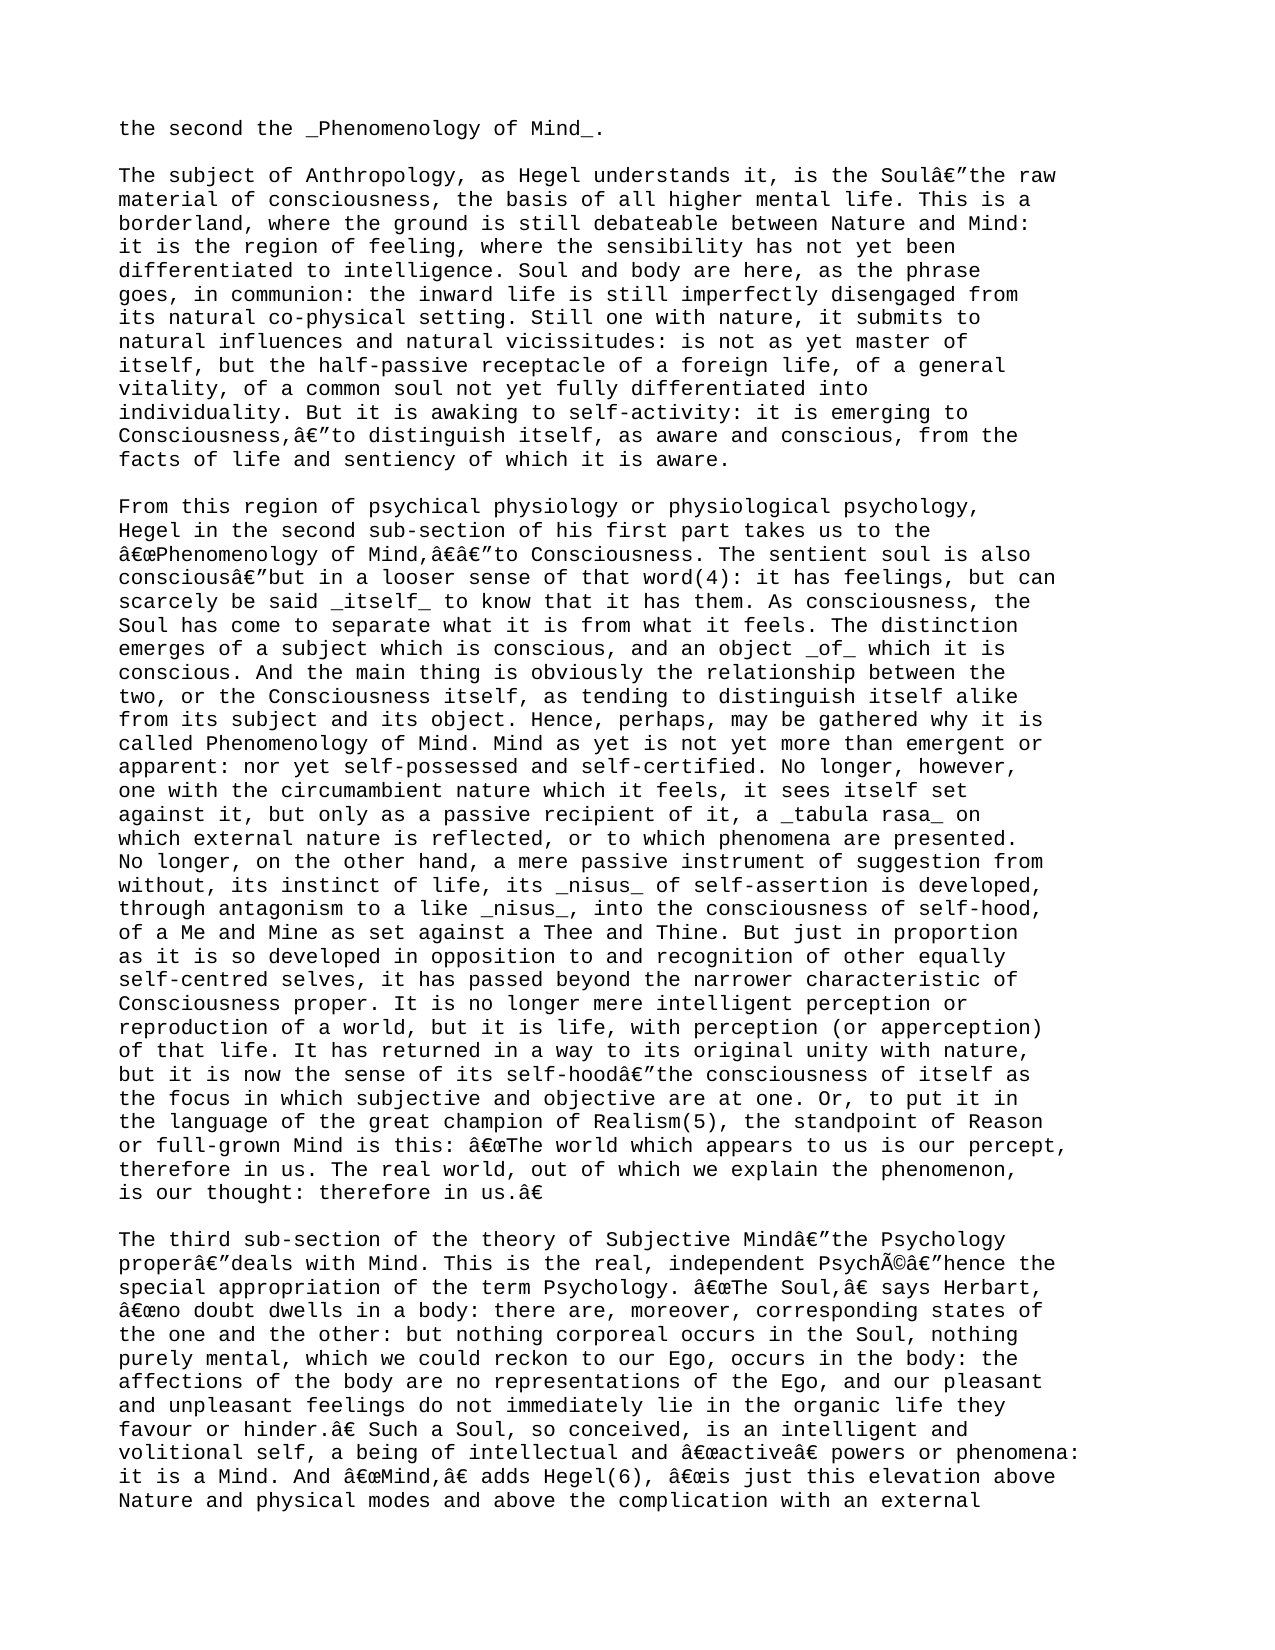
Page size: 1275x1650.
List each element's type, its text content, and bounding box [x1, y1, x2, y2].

text and unpleasant feelings do not immediately lie in the organic life they [118, 1395, 1157, 1419]
text No longer, on the other hand, a mere passive instrument of suggestion from [118, 851, 1157, 875]
text affections of the body are no representations of the Ego, and our pleasant [118, 1371, 1157, 1395]
text Soul has come to separate what it is from what it feels. The distinction [118, 615, 1157, 638]
text individuality. But it is awaking to self-activity: it is emerging to [118, 402, 1157, 426]
text the one and the other: but nothing corporeal occurs in the Soul, nothing [118, 1324, 1157, 1348]
text scarcely be said _itself_ to know that it has them. As consciousness, the [118, 591, 1157, 615]
text the second the _Phenomenology of Mind_. [118, 118, 1157, 142]
text the focus in which subjective and objective are at one. Or, to put it in [118, 1088, 1157, 1111]
text The subject of Anthropology, as Hegel understands it, is the Soulâ€”the raw [118, 165, 1157, 189]
text against it, but only as a passive recipient of it, a _tabula rasa_ on [118, 804, 1157, 827]
text emerges of a subject which is conscious, and an object _of_ which it is [118, 638, 1157, 662]
text from its subject and its object. Hence, perhaps, may be gathered why it is [118, 709, 1157, 733]
text of a Me and Mine as set against a Thee and Thine. But just in proportion [118, 922, 1157, 946]
text properâ€”deals with Mind. This is the real, independent PsychÃ©â€”hence the [118, 1253, 1157, 1277]
text itself, but the half-passive receptacle of a foreign life, of a general [118, 354, 1157, 378]
text From this region of psychical physiology or physiological psychology, [118, 496, 1157, 520]
text the language of the great champion of Realism(5), the standpoint of Reason [118, 1111, 1157, 1135]
text it is a Mind. And â€œMind,â€ adds Hegel(6), â€œis just this elevation above [118, 1466, 1157, 1489]
text is our thought: therefore in us.â€ [118, 1182, 1157, 1206]
text purely mental, which we could reckon to our Ego, occurs in the body: the [118, 1348, 1157, 1371]
text but it is now the sense of its self-hoodâ€”the consciousness of itself as [118, 1064, 1157, 1088]
text one with the circumambient nature which it feels, it sees itself set [118, 780, 1157, 804]
text vitality, of a common soul not yet fully differentiated into [118, 378, 1157, 402]
text which external nature is reflected, or to which phenomena are presented. [118, 827, 1157, 851]
text of that life. It has returned in a way to its original unity with nature, [118, 1040, 1157, 1064]
text Hegel in the second sub-section of his first part takes us to the [118, 520, 1157, 544]
text goes, in communion: the inward life is still imperfectly disengaged from [118, 284, 1157, 307]
text two, or the Consciousness itself, as tending to distinguish itself alike [118, 686, 1157, 709]
text conscious. And the main thing is obviously the relationship between the [118, 662, 1157, 686]
text The third sub-section of the theory of Subjective Mindâ€”the Psychology [118, 1229, 1157, 1253]
text natural influences and natural vicissitudes: is not as yet master of [118, 331, 1157, 354]
text Consciousness proper. It is no longer mere intelligent perception or [118, 993, 1157, 1017]
text Nature and physical modes and above the complication with an external [118, 1489, 1157, 1513]
text self-centred selves, it has passed beyond the narrower characteristic of [118, 969, 1157, 993]
text favour or hinder.â€ Such a Soul, so conceived, is an intelligent and [118, 1419, 1157, 1442]
text apparent: nor yet self-possessed and self-certified. No longer, however, [118, 757, 1157, 780]
text as it is so developed in opposition to and recognition of other equally [118, 946, 1157, 969]
text differentiated to intelligence. Soul and body are here, as the phrase [118, 260, 1157, 284]
text consciousâ€”but in a looser sense of that word(4): it has feelings, but can [118, 567, 1157, 591]
text material of consciousness, the basis of all higher mental life. This is a [118, 189, 1157, 213]
text â€œno doubt dwells in a body: there are, moreover, corresponding states of [118, 1300, 1157, 1324]
text volitional self, a being of intellectual and â€œactiveâ€ powers or phenomena: [118, 1442, 1157, 1466]
text therefore in us. The real world, out of which we explain the phenomenon, [118, 1158, 1157, 1182]
text or full-grown Mind is this: â€œThe world which appears to us is our percept, [118, 1135, 1157, 1158]
text facts of life and sentiency of which it is aware. [118, 449, 1157, 473]
text special appropriation of the term Psychology. â€œThe Soul,â€ says Herbart, [118, 1277, 1157, 1300]
text â€œPhenomenology of Mind,â€â€”to Consciousness. The sentient soul is also [118, 544, 1157, 567]
text through antagonism to a like _nisus_, into the consciousness of self-hood, [118, 898, 1157, 922]
text called Phenomenology of Mind. Mind as yet is not yet more than emergent or [118, 733, 1157, 757]
text without, its instinct of life, its _nisus_ of self-assertion is developed, [118, 875, 1157, 898]
text reproduction of a world, but it is life, with perception (or apperception) [118, 1017, 1157, 1040]
text Consciousness,â€”to distinguish itself, as aware and conscious, from the [118, 426, 1157, 449]
text its natural co-physical setting. Still one with nature, it submits to [118, 307, 1157, 331]
text it is the region of feeling, where the sensibility has not yet been [118, 236, 1157, 260]
text borderland, where the ground is still debateable between Nature and Mind: [118, 213, 1157, 236]
